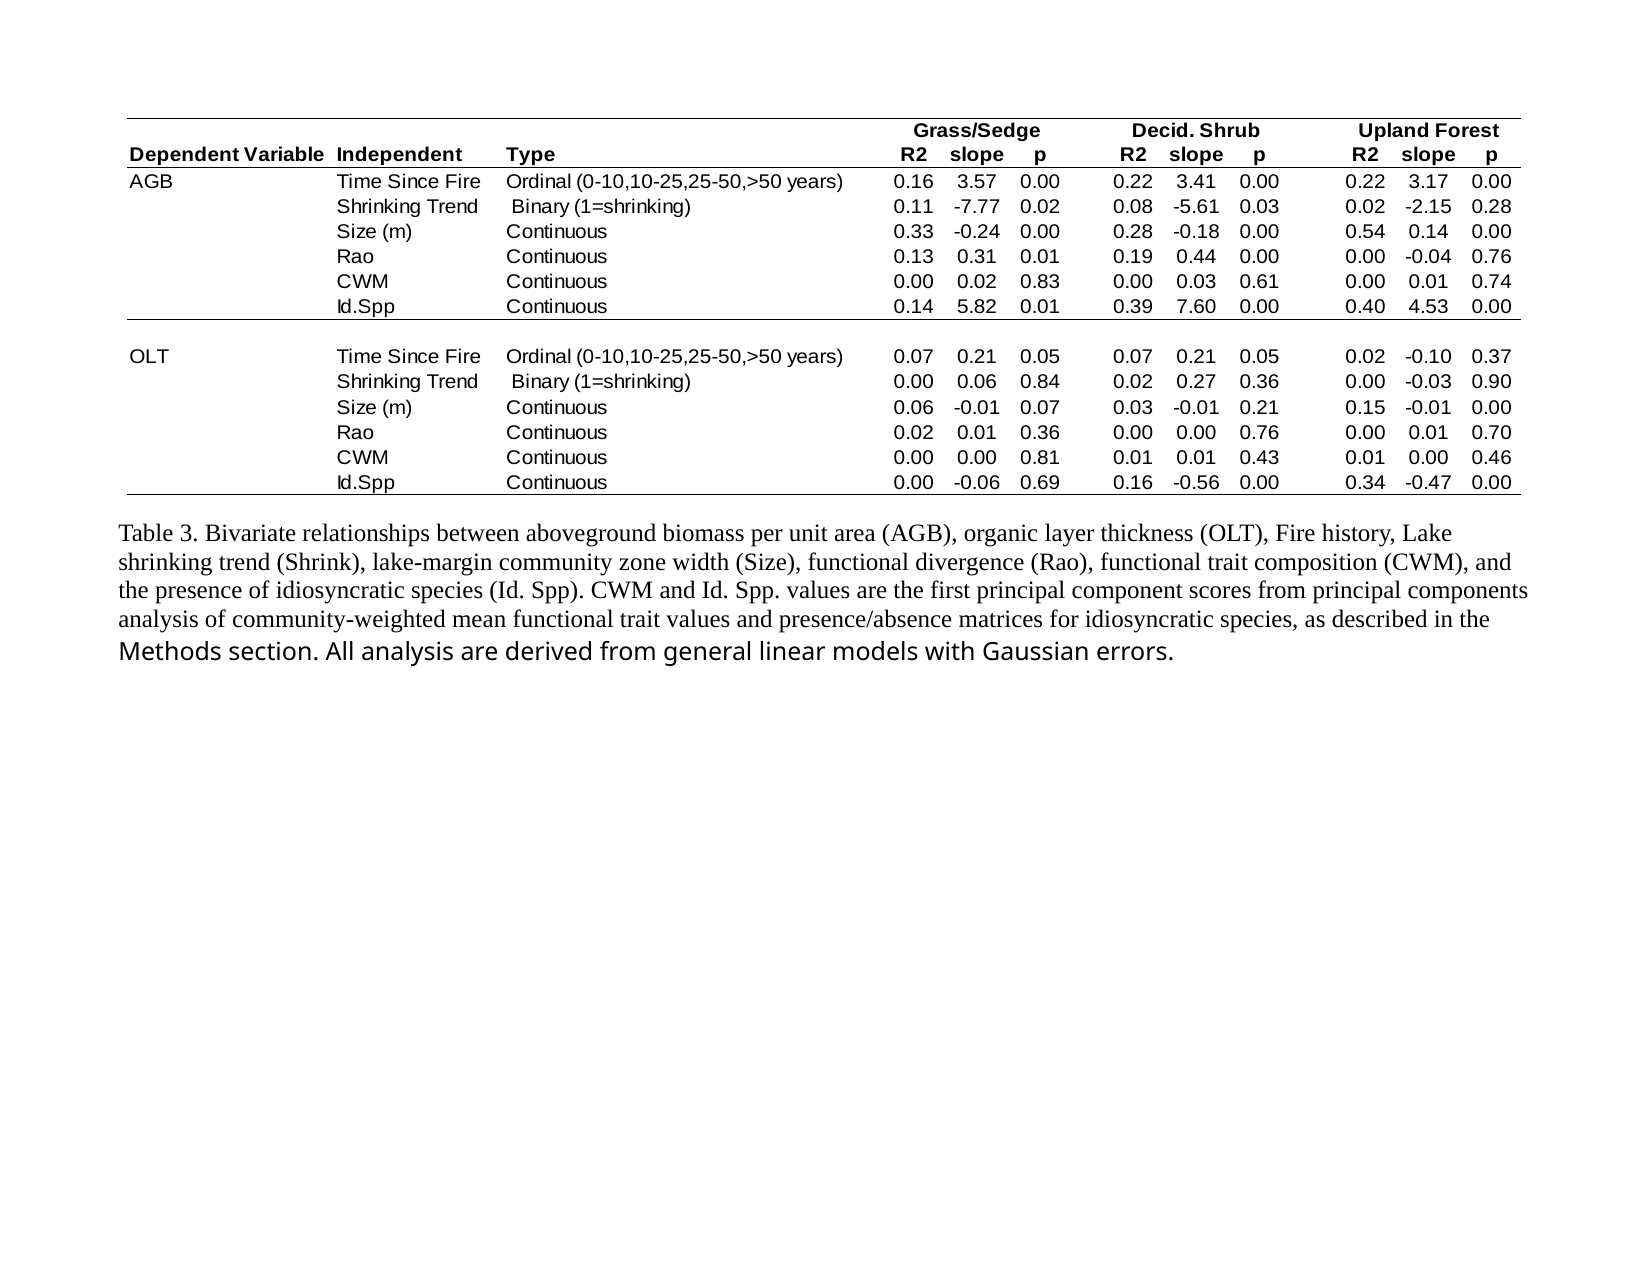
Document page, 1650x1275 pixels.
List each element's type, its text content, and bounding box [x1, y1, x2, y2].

text Table 3. Bivariate relationships between aboveground biomass per unit area (AGB), organic layer thickness (OLT), Fire history, Lake shrinking trend (Shrink), lake-margin community zone width (Size), functional divergence (Rao), functional trait composition (CWM), and the presence of idiosyncratic species (Id. Spp). CWM and Id. Spp. values are the first principal component scores from principal components analysis of community-weighted mean functional trait values and presence/absence matrices for idiosyncratic species, as described in the Methods section. All analysis are derived from general linear models with Gaussian errors. [118, 118, 1532, 667]
